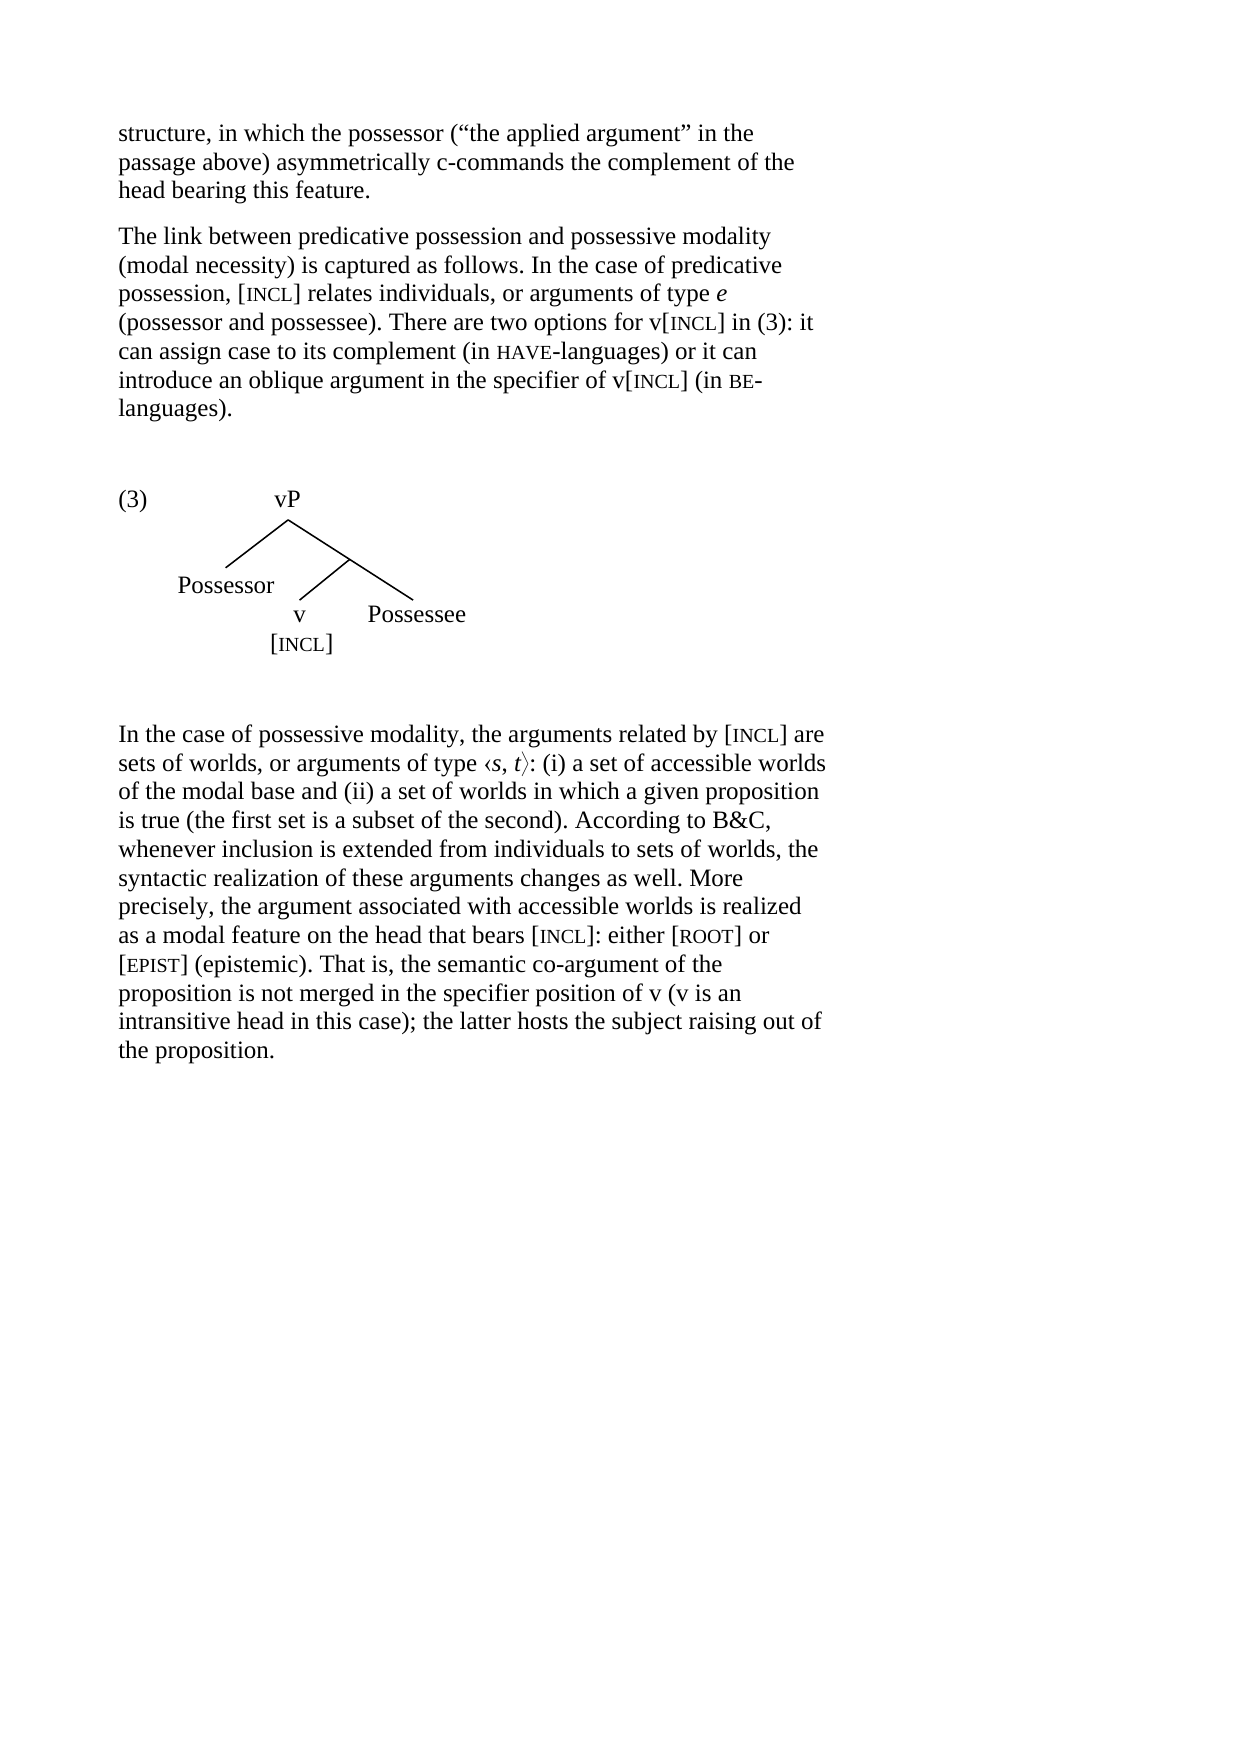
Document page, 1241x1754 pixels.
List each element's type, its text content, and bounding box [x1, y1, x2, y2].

text structure, in which the possessor (“the applied argument” in the passage above) asymmetrically c-commands the complement of the head bearing this feature. [118, 118, 827, 204]
text (3) vP [118, 484, 827, 513]
text [371, 571, 827, 599]
text [304, 571, 408, 599]
text v Possessee [118, 599, 827, 628]
text Possessor [118, 571, 332, 599]
text [incl] [118, 628, 827, 657]
text The link between predicative possession and possessive modality (modal necessity) is captured as follows. In the case of predicative possession, [incl] relates individuals, or arguments of type e (possessor and possessee). There are two options for v[incl] in (3): it can assign case to its complement (in have-languages) or it can introduce an oblique argument in the specifier of v[incl] (in be-languages). [118, 221, 827, 422]
text In the case of possessive modality, the arguments related by [incl] are sets of worlds, or arguments of type s, t: (i) a set of accessible worlds of the modal base and (ii) a set of worlds in which a given proposition is true (the first set is a subset of the second). According to B&C, whenever inclusion is extended from individuals to sets of worlds, the syntactic realization of these arguments changes as well. More precisely, the argument associated with accessible worlds is realized as a modal feature on the head that bears [incl]: either [root] or [epist] (epistemic). That is, the semantic co-argument of the proposition is not merged in the specifier position of v (v is an intransitive head in this case); the latter hosts the subject raising out of the proposition. [118, 719, 827, 1064]
